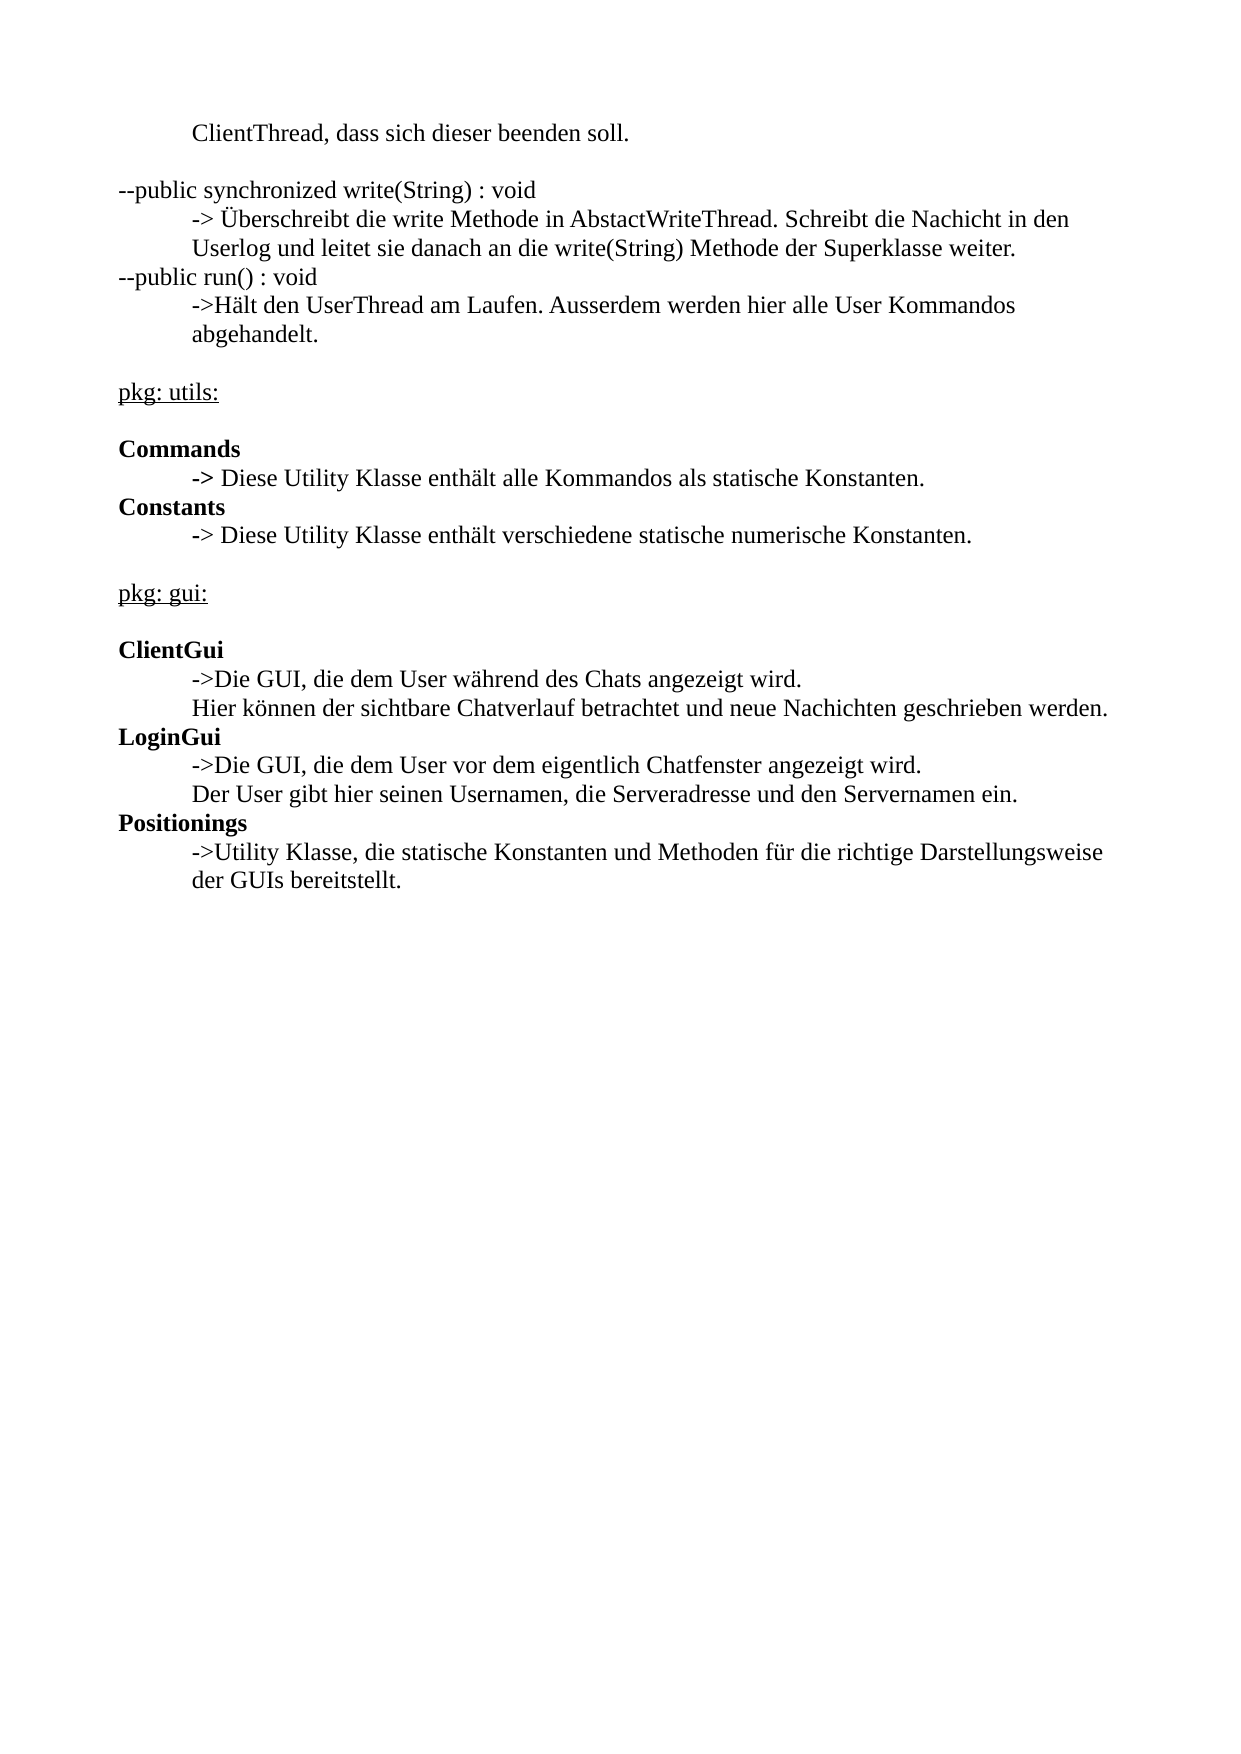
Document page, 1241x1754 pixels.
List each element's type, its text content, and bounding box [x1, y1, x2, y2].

text ->Die GUI, die dem User während des Chats angezeigt wird. [118, 664, 1122, 693]
text LoginGui [118, 722, 1122, 751]
text ClientGui [118, 636, 1122, 664]
text Commands [118, 434, 1122, 463]
text --public run() : void [118, 262, 1122, 291]
text ->Die GUI, die dem User vor dem eigentlich Chatfenster angezeigt wird. [118, 751, 1122, 779]
text ->Utility Klasse, die statische Konstanten und Methoden für die richtige Darstellungsweise der GUIs bereitstellt. [118, 837, 1122, 894]
text --public synchronized write(String) : void [118, 176, 1122, 204]
text -> Überschreibt die write Methode in AbstactWriteThread. Schreibt die Nachicht in den Userlog und leitet sie danach an die write(String) Methode der Superklasse weiter. [118, 204, 1122, 262]
text Positionings [118, 808, 1122, 837]
text Constants [118, 492, 1122, 521]
text ClientThread, dass sich dieser beenden soll. [118, 118, 1122, 147]
text pkg: utils: [118, 377, 1122, 406]
text -> Diese Utility Klasse enthält alle Kommandos als statische Konstanten. [118, 463, 1122, 492]
text Der User gibt hier seinen Usernamen, die Serveradresse und den Servernamen ein. [118, 779, 1122, 808]
text -> Diese Utility Klasse enthält verschiedene statische numerische Konstanten. [118, 521, 1122, 549]
text pkg: gui: [118, 578, 1122, 607]
text Hier können der sichtbare Chatverlauf betrachtet und neue Nachichten geschrieben werden. [118, 693, 1122, 722]
text ->Hält den UserThread am Laufen. Ausserdem werden hier alle User Kommandos abgehandelt. [118, 291, 1122, 348]
